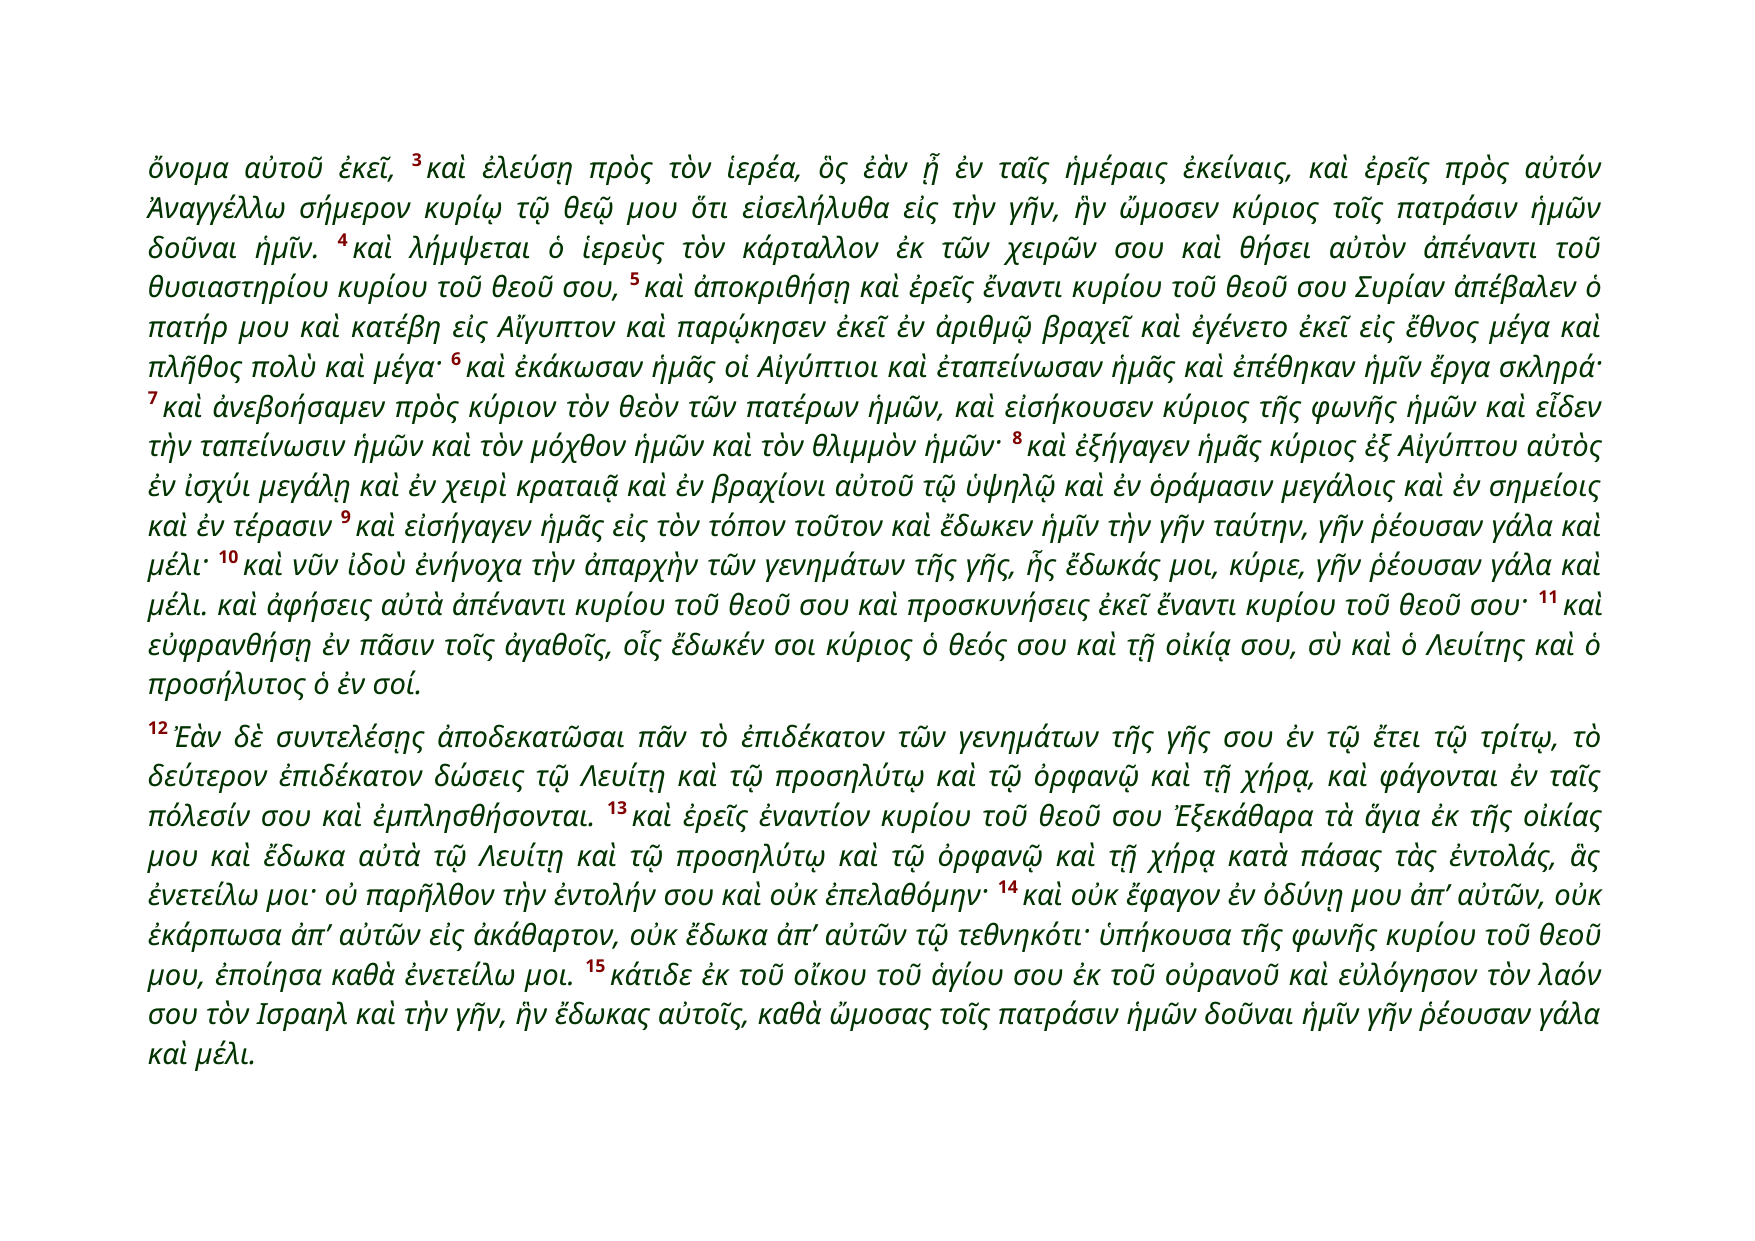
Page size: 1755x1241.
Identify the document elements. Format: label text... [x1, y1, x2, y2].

text ὄνομα αὐτοῦ ἐκεῖ, 3 καὶ ἐλεύσῃ πρὸς τὸν ἱερέα, ὃς ἐὰν ᾖ ἐν ταῖς ἡμέραις ἐκείναις, καὶ ἐρεῖς πρὸς αὐτόν Ἀναγγέλλω σήμερον κυρίῳ τῷ θεῷ μου ὅτι εἰσελήλυθα εἰς τὴν γῆν, ἣν ὤμοσεν κύριος τοῖς πατράσιν ἡμῶν δοῦναι ἡμῖν. 4 καὶ λήμψεται ὁ ἱερεὺς τὸν κάρταλλον ἐκ τῶν χειρῶν σου καὶ θήσει αὐτὸν ἀπέναντι τοῦ θυσιαστηρίου κυρίου τοῦ θεοῦ σου, 5 καὶ ἀποκριθήσῃ καὶ ἐρεῖς ἔναντι κυρίου τοῦ θεοῦ σου Συρίαν ἀπέβαλεν ὁ πατήρ μου καὶ κατέβη εἰς Αἴγυπτον καὶ παρῴκησεν ἐκεῖ ἐν ἀριθμῷ βραχεῖ καὶ ἐγένετο ἐκεῖ εἰς ἔθνος μέγα καὶ πλῆθος πολὺ καὶ μέγα· 6 καὶ ἐκάκωσαν ἡμᾶς οἱ Αἰγύπτιοι καὶ ἐταπείνωσαν ἡμᾶς καὶ ἐπέθηκαν ἡμῖν ἔργα σκληρά· 7 καὶ ἀνεβοήσαμεν πρὸς κύριον τὸν θεὸν τῶν πατέρων ἡμῶν, καὶ εἰσήκουσεν κύριος τῆς φωνῆς ἡμῶν καὶ εἶδεν τὴν ταπείνωσιν ἡμῶν καὶ τὸν μόχθον ἡμῶν καὶ τὸν θλιμμὸν ἡμῶν· 8 καὶ ἐξήγαγεν ἡμᾶς κύριος ἐξ Αἰγύπτου αὐτὸς ἐν ἰσχύι μεγάλῃ καὶ ἐν χειρὶ κραταιᾷ καὶ ἐν βραχίονι αὐτοῦ τῷ ὑψηλῷ καὶ ἐν ὁράμασιν μεγάλοις καὶ ἐν σημείοις καὶ ἐν τέρασιν 9 καὶ εἰσήγαγεν ἡμᾶς εἰς τὸν τόπον τοῦτον καὶ ἔδωκεν ἡμῖν τὴν γῆν ταύτην, γῆν ῥέουσαν γάλα καὶ μέλι· 10 καὶ νῦν ἰδοὺ ἐνήνοχα τὴν ἀπαρχὴν τῶν γενημάτων τῆς γῆς, ἧς ἔδωκάς μοι, κύριε, γῆν ῥέουσαν γάλα καὶ μέλι. καὶ ἀφήσεις αὐτὰ ἀπέναντι κυρίου τοῦ θεοῦ σου καὶ προσκυνήσεις ἐκεῖ ἔναντι κυρίου τοῦ θεοῦ σου· 11 καὶ εὐφρανθήσῃ ἐν πᾶσιν τοῖς ἀγαθοῖς, οἷς ἔδωκέν σοι κύριος ὁ θεός σου καὶ τῇ οἰκίᾳ σου, σὺ καὶ ὁ Λευίτης καὶ ὁ προσήλυτος ὁ ἐν σοί. [148, 148, 1606, 703]
text 12 Ἐὰν δὲ συντελέσῃς ἀποδεκατῶσαι πᾶν τὸ ἐπιδέκατον τῶν γενημάτων τῆς γῆς σου ἐν τῷ ἔτει τῷ τρίτῳ, τὸ δεύτερον ἐπιδέκατον δώσεις τῷ Λευίτῃ καὶ τῷ προσηλύτῳ καὶ τῷ ὀρφανῷ καὶ τῇ χήρᾳ, καὶ φάγονται ἐν ταῖς πόλεσίν σου καὶ ἐμπλησθήσονται. 13 καὶ ἐρεῖς ἐναντίον κυρίου τοῦ θεοῦ σου Ἐξεκάθαρα τὰ ἅγια ἐκ τῆς οἰκίας μου καὶ ἔδωκα αὐτὰ τῷ Λευίτῃ καὶ τῷ προσηλύτῳ καὶ τῷ ὀρφανῷ καὶ τῇ χήρᾳ κατὰ πάσας τὰς ἐντολάς, ἃς ἐνετείλω μοι· οὐ παρῆλθον τὴν ἐντολήν σου καὶ οὐκ ἐπελαθόμην· 14 καὶ οὐκ ἔφαγον ἐν ὀδύνῃ μου ἀπ’ αὐτῶν, οὐκ ἐκάρπωσα ἀπ’ αὐτῶν εἰς ἀκάθαρτον, οὐκ ἔδωκα ἀπ’ αὐτῶν τῷ τεθνηκότι· ὑπήκουσα τῆς φωνῆς κυρίου τοῦ θεοῦ μου, ἐποίησα καθὰ ἐνετείλω μοι. 15 κάτιδε ἐκ τοῦ οἴκου τοῦ ἁγίου σου ἐκ τοῦ οὐρανοῦ καὶ εὐλόγησον τὸν λαόν σου τὸν Ισραηλ καὶ τὴν γῆν, ἣν ἔδωκας αὐτοῖς, καθὰ ὤμοσας τοῖς πατράσιν ἡμῶν δοῦναι ἡμῖν γῆν ῥέουσαν γάλα καὶ μέλι. [148, 716, 1606, 1073]
